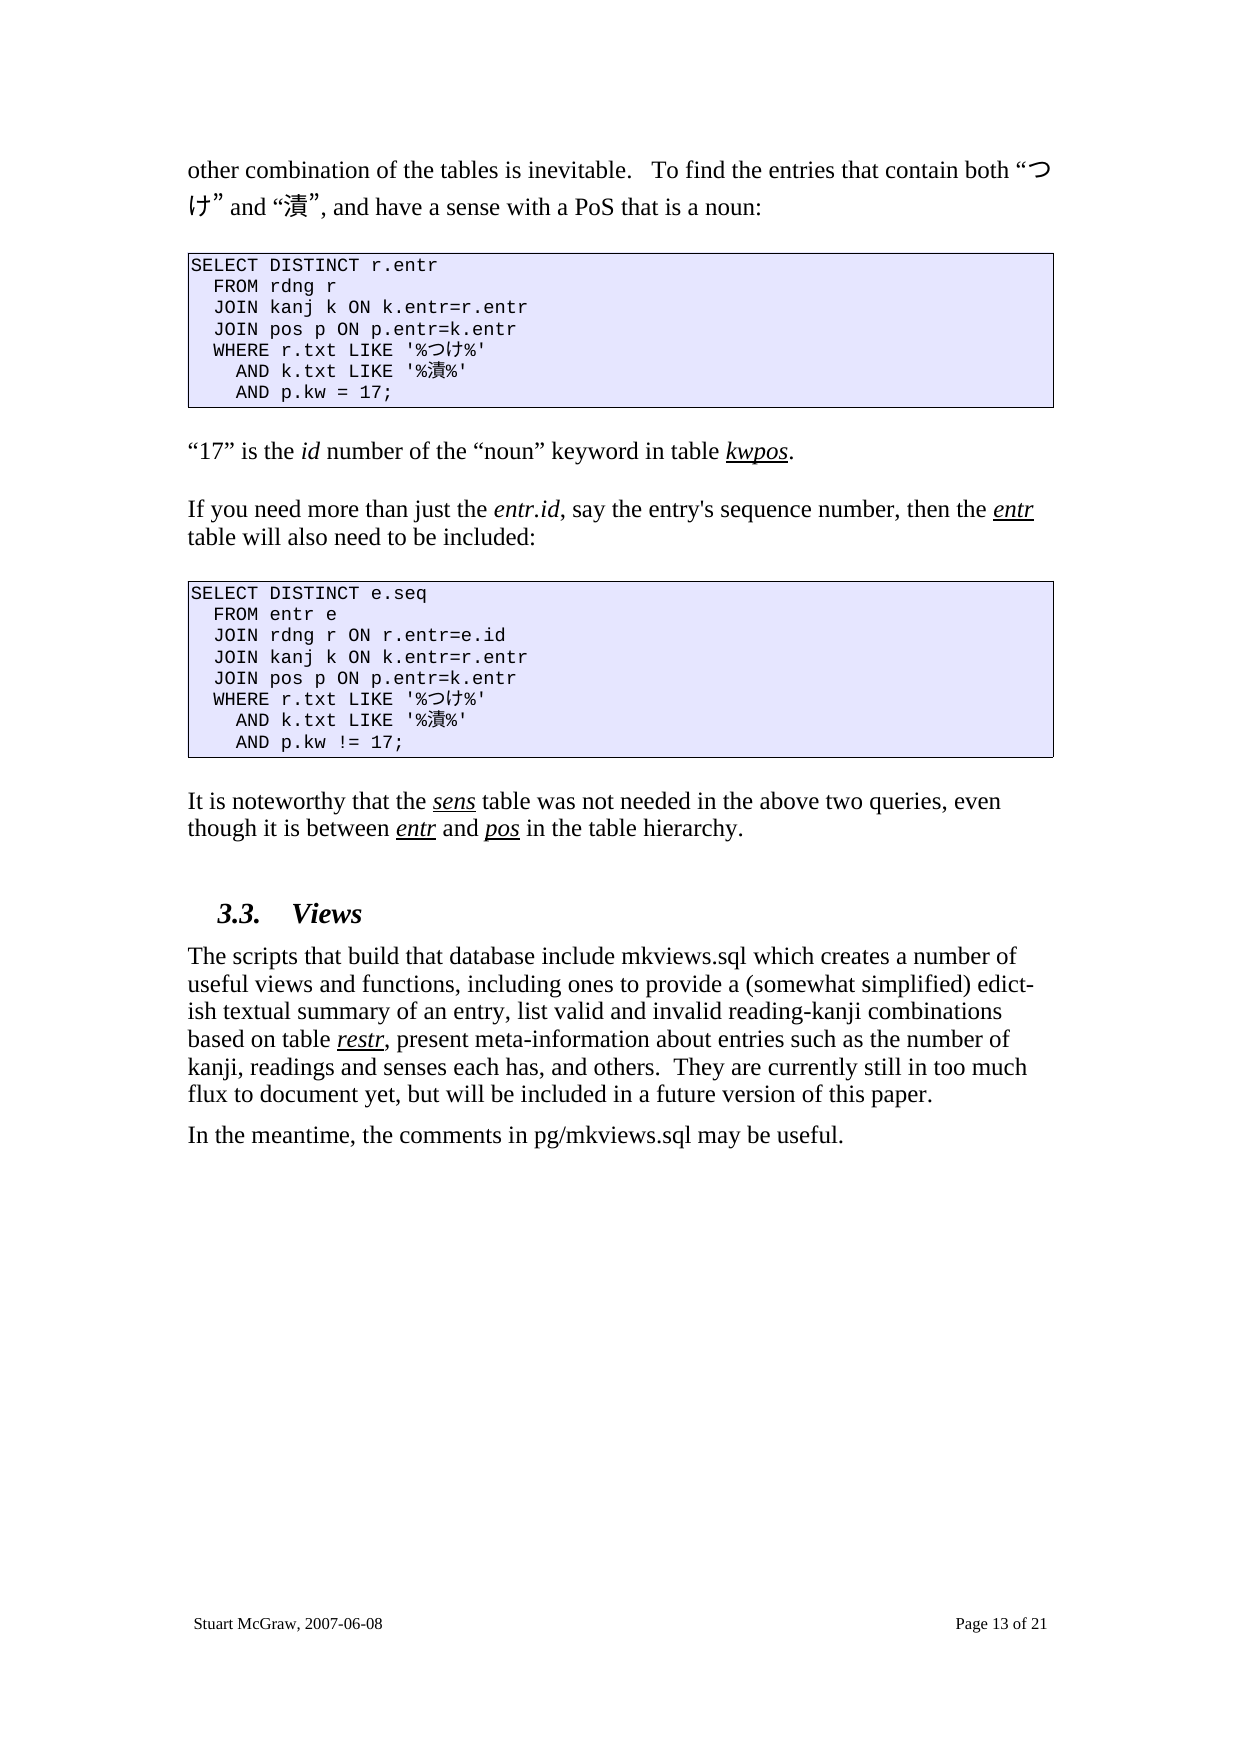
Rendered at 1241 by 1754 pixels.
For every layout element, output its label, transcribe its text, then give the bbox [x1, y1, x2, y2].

text other combination of the tables is inevitable. To find the entries that contain both “つけ” and “漬”, and have a sense with a PoS that is a noun: [187, 150, 1053, 222]
text “17” is the id number of the “noun” keyword in table kwpos. [187, 437, 1053, 465]
text In the meantime, the comments in pg/mkviews.sql may be useful. [187, 1121, 1053, 1148]
subtitle Views [187, 898, 1053, 930]
text SELECT DISTINCT e.seq FROM entr e JOIN rdng r ON r.entr=e.id JOIN kanj k ON k.entr=r.entr JOIN pos p ON p.entr=k.entr WHERE r.txt LIKE '%つけ%' AND k.txt LIKE '%漬%' AND p.kw != 17; [189, 582, 1053, 757]
text The scripts that build that database include mkviews.sql which creates a number of useful views and functions, including ones to provide a (somewhat simplified) edict-ish textual summary of an entry, list valid and invalid reading-kanji combinations based on table restr, present meta-information about entries such as the number of kanji, readings and senses each has, and others. They are currently still in too much flux to document yet, but will be included in a future version of this paper. [187, 942, 1053, 1108]
text If you need more than just the entr.id, say the entry's sequence number, then the entr table will also need to be included: [187, 495, 1053, 551]
text It is noteworthy that the sens table was not needed in the above two queries, even though it is between entr and pos in the table hierarchy. [187, 787, 1053, 842]
text SELECT DISTINCT r.entr FROM rdng r JOIN kanj k ON k.entr=r.entr JOIN pos p ON p.entr=k.entr WHERE r.txt LIKE '%つけ%' AND k.txt LIKE '%漬%' AND p.kw = 17; [189, 254, 1053, 407]
